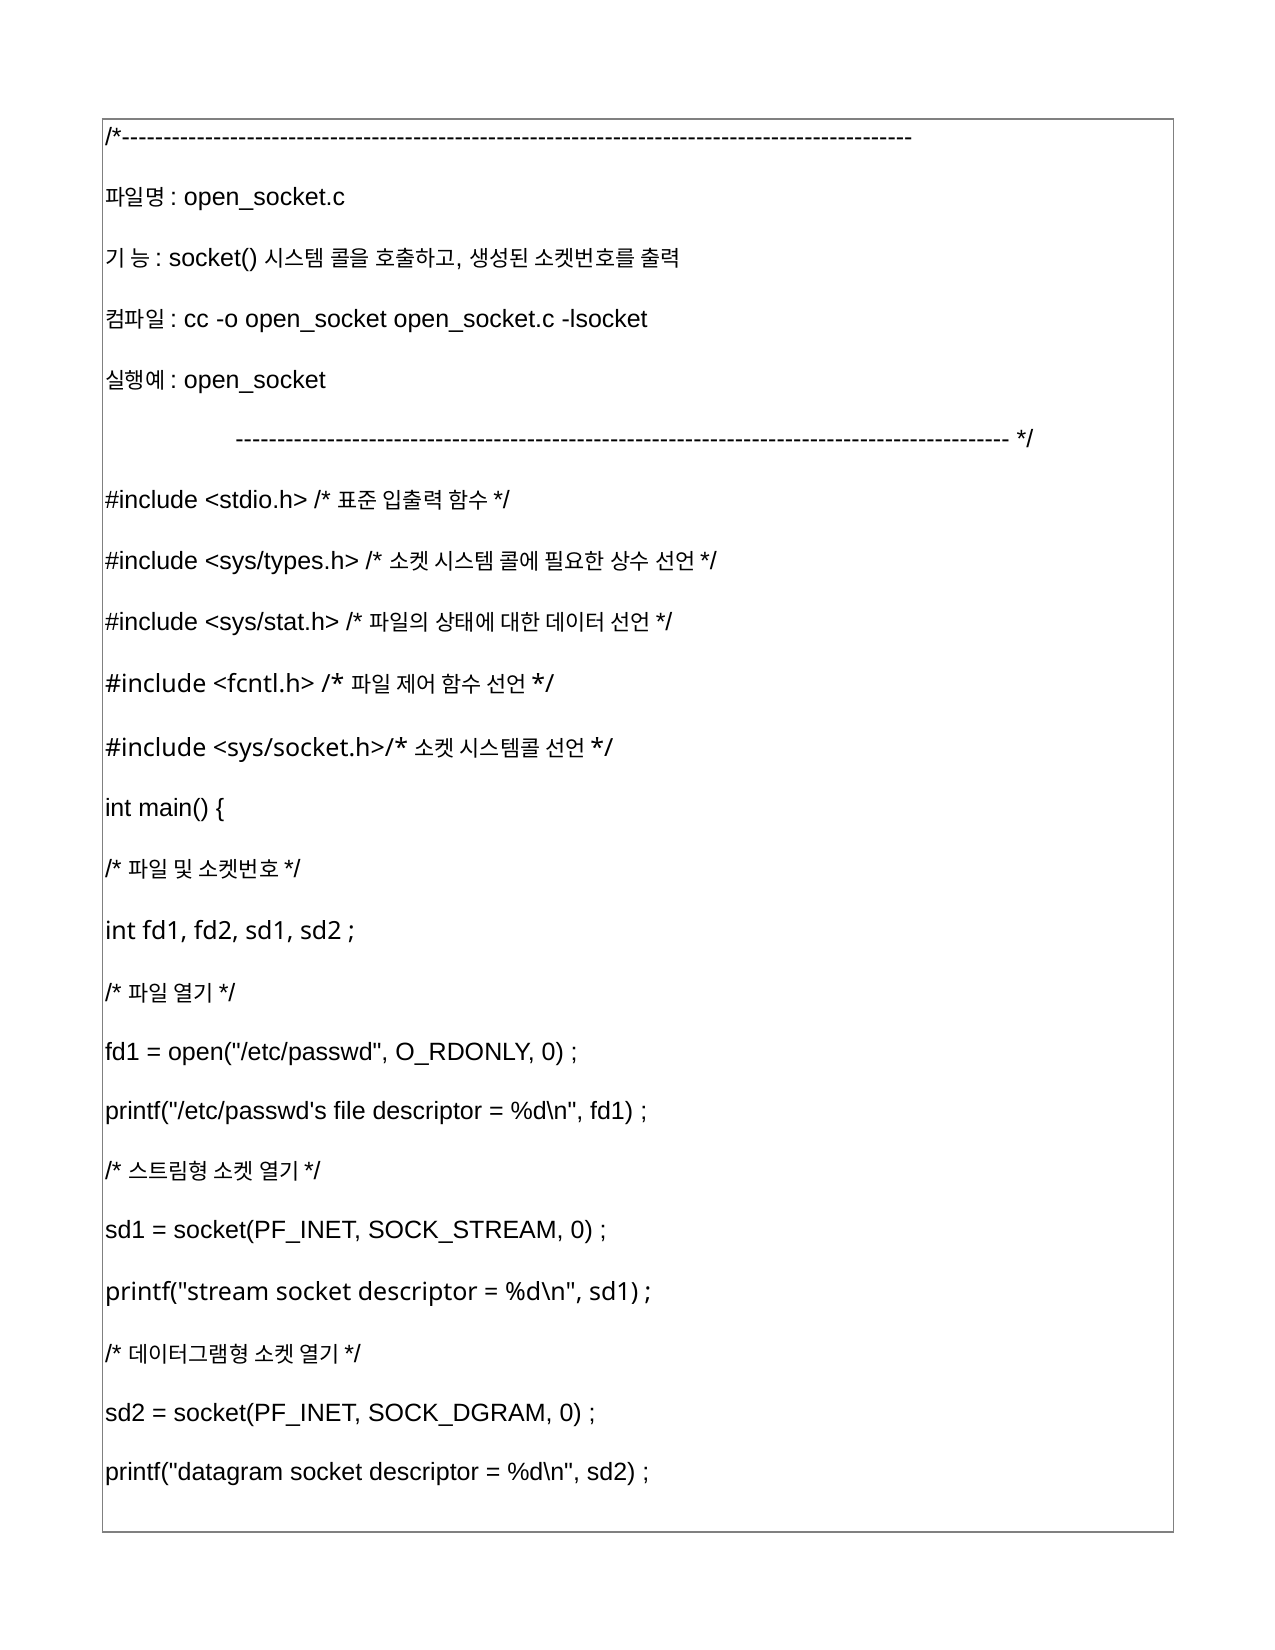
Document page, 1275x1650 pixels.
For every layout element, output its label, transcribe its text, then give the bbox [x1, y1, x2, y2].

table_header /*----------------------------------------------------------------------------------------------- 파일명 : open_socket.c 기 능 : socket() 시스템 콜을 호출하고, 생성된 소켓번호를 출력 컴파일 : cc -o open_socket open_socket.c -lsocket 실행예 : open_socket --------------------------------------------------------------------------------------------- */ #include <stdio.h> /* 표준 입출력 함수 */ #include <sys/types.h> /* 소켓 시스템 콜에 필요한 상수 선언 */ #include <sys/stat.h> /* 파일의 상태에 대한 데이터 선언 */ #include <fcntl.h> /* 파일 제어 함수 선언 */ #include <sys/socket.h>/* 소켓 시스템콜 선언 */ int main() { /* 파일 및 소켓번호 */ int fd1, fd2, sd1, sd2 ; /* 파일 열기 */ fd1 = open("/etc/passwd", O_RDONLY, 0) ; printf("/etc/passwd's file descriptor = %d\n", fd1) ; /* 스트림형 소켓 열기 */ sd1 = socket(PF_INET, SOCK_STREAM, 0) ; printf("stream socket descriptor = %d\n", sd1) ; /* 데이터그램형 소켓 열기 */ sd2 = socket(PF_INET, SOCK_DGRAM, 0) ; printf("datagram socket descriptor = %d\n", sd2) ; [103, 120, 1173, 1531]
